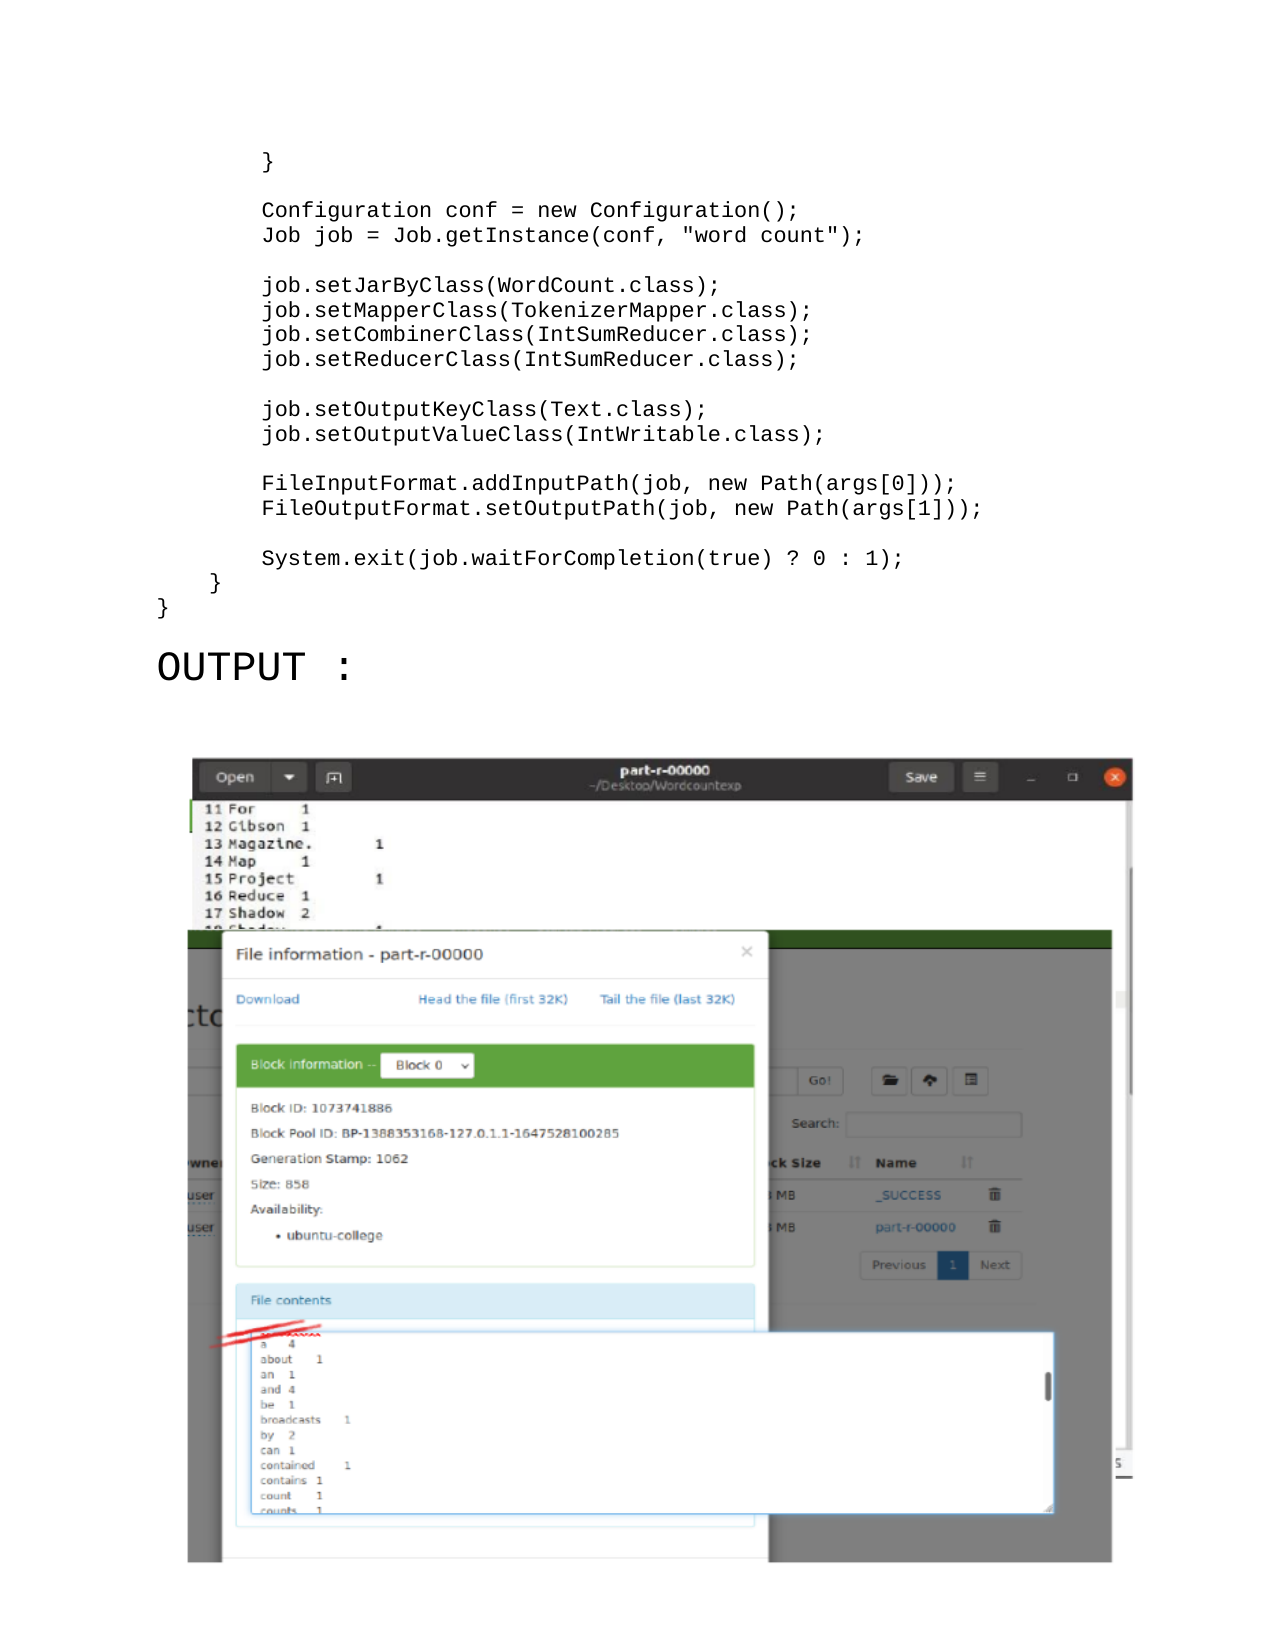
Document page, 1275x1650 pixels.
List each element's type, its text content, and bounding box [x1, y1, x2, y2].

text OUTPUT : [156, 646, 1118, 693]
text job.setOutputKeyClass(Text.class); [156, 398, 1118, 423]
text } [156, 150, 1118, 175]
text } [156, 596, 1118, 621]
text job.setReducerClass(IntSumReducer.class); [156, 348, 1118, 373]
text Configuration conf = new Configuration(); [156, 199, 1118, 224]
text System.exit(job.waitForCompletion(true) ? 0 : 1); [156, 547, 1118, 571]
text job.setJarByClass(WordCount.class); [156, 274, 1118, 299]
text job.setOutputValueClass(IntWritable.class); [156, 423, 1118, 447]
text Job job = Job.getInstance(conf, "word count"); [156, 224, 1118, 249]
text FileInputFormat.addInputPath(job, new Path(args[0])); [156, 472, 1118, 497]
text } [156, 571, 1118, 596]
text job.setMapperClass(TokenizerMapper.class); [156, 299, 1118, 323]
text FileOutputFormat.setOutputPath(job, new Path(args[1])); [156, 497, 1118, 522]
text job.setCombinerClass(IntSumReducer.class); [156, 323, 1118, 348]
